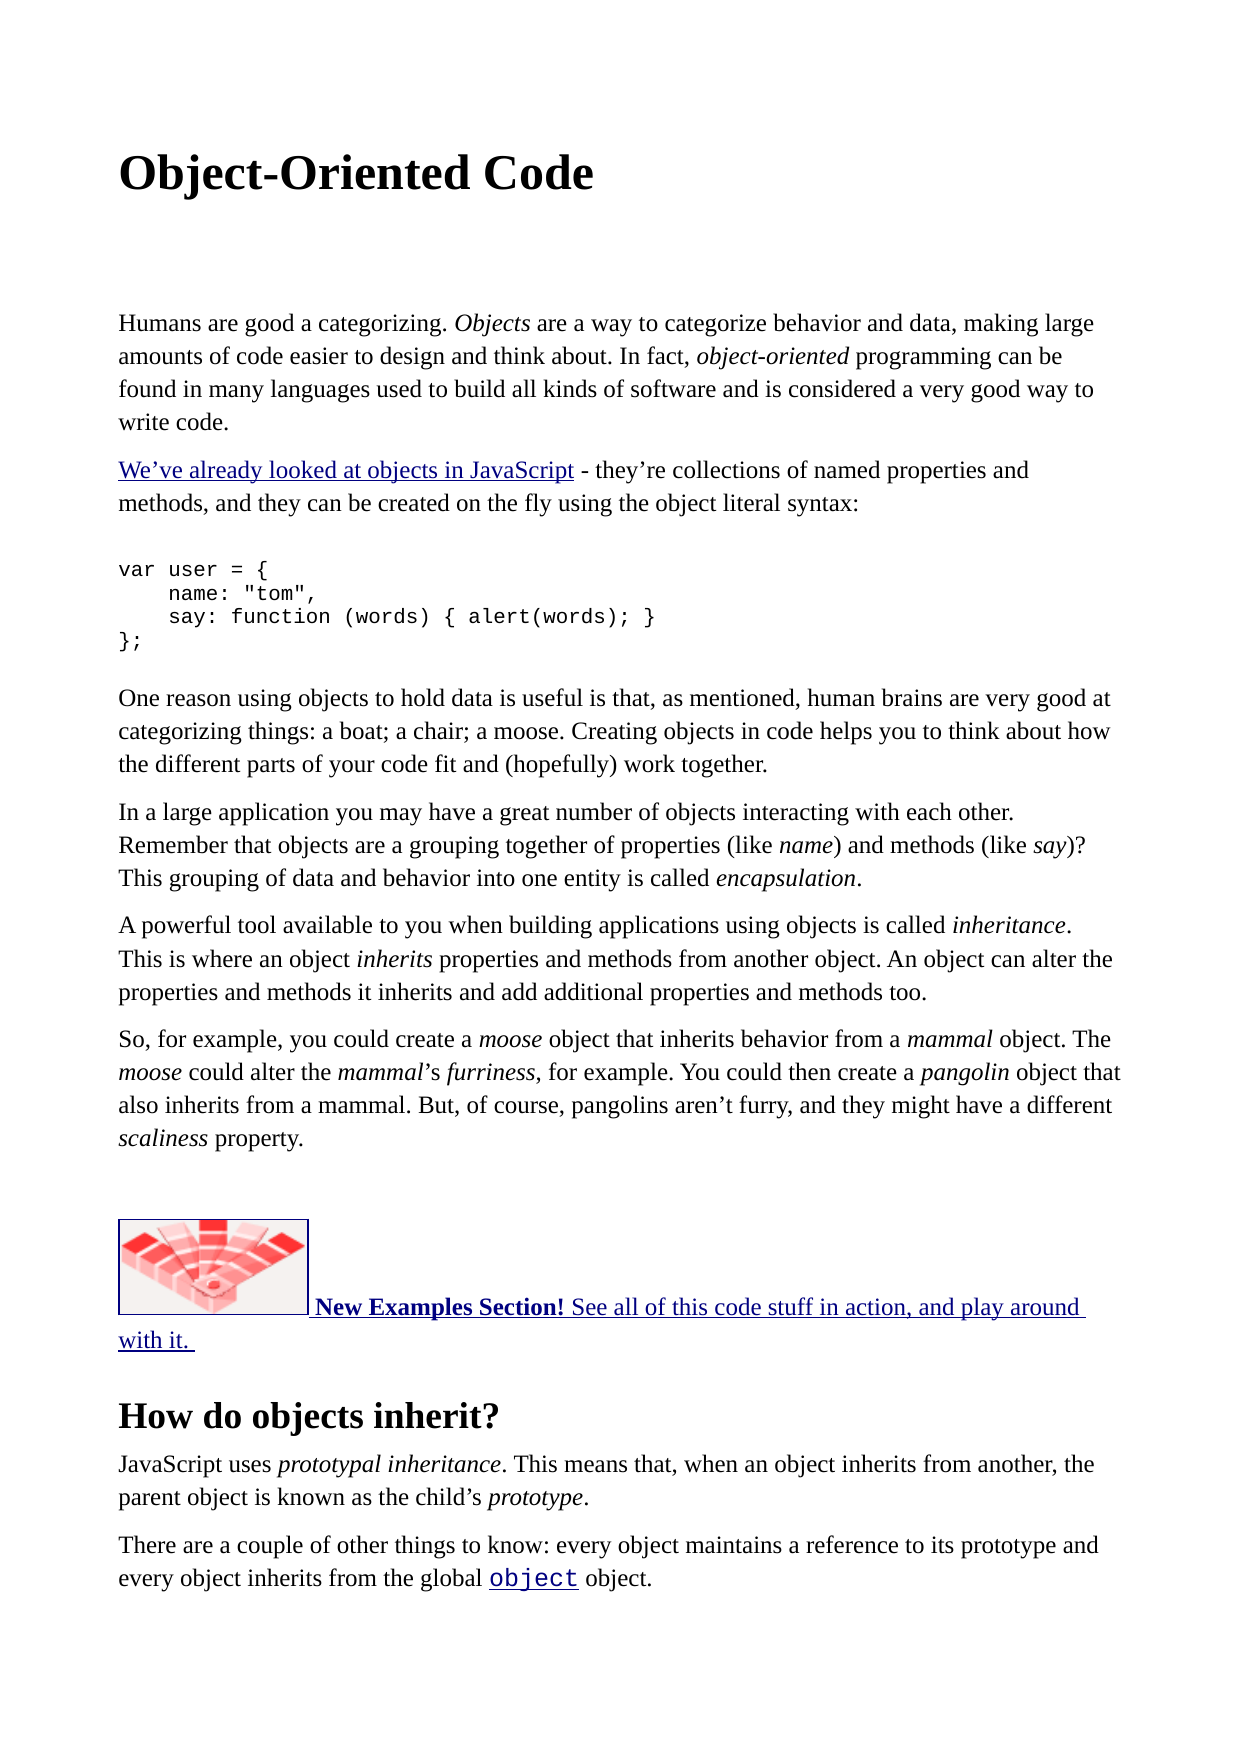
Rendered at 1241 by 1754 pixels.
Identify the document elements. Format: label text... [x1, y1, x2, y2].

text }; [118, 630, 1122, 654]
text In a large application you may have a great number of objects interacting with each other. Remember that objects are a grouping together of properties (like name) and methods (like say)? This grouping of data and behavior into one entity is called encapsulation. [118, 797, 1122, 892]
text name: "tom", [118, 583, 1122, 607]
subtitle How do objects inherit? [118, 1393, 1122, 1437]
text We’ve already looked at objects in JavaScript - they’re collections of named properties and methods, and they can be created on the fly using the object literal syntax: [118, 455, 1122, 517]
text say: function (words) { alert(words); } [118, 607, 1122, 630]
text One reason using objects to hold data is useful is that, as mentioned, human brains are very good at categorizing things: a boat; a chair; a moose. Creating objects in code helps you to think about how the different parts of your code fit and (hopefully) work together. [118, 683, 1122, 778]
text Humans are good a categorizing. Objects are a way to categorize behavior and data, making large amounts of code easier to design and think about. In fact, object-oriented programming can be found in many languages used to build all kinds of software and is considered a very good way to write code. [118, 308, 1122, 436]
subtitle Object-Oriented Code [118, 143, 1122, 201]
text New Examples Section! See all of this code stuff in action, and play around with it. [118, 1218, 1122, 1354]
text var user = { [118, 559, 1122, 583]
text There are a couple of other things to know: every object maintains a reference to its prototype and every object inherits from the global object object. [118, 1530, 1122, 1594]
picture [120, 1220, 307, 1314]
text JavaScript uses prototypal inheritance. This means that, when an object inherits from another, the parent object is known as the child’s prototype. [118, 1449, 1122, 1511]
text A powerful tool available to you when building applications using objects is called inheritance. This is where an object inherits properties and methods from another object. An object can alter the properties and methods it inherits and add additional properties and methods too. [118, 911, 1122, 1005]
text So, for example, you could create a moose object that inherits behavior from a mammal object. The moose could alter the mammal’s furriness, for example. You could then create a pangolin object that also inherits from a mammal. But, of course, pangolins aren’t furry, and they might have a different scaliness property. [118, 1024, 1122, 1152]
